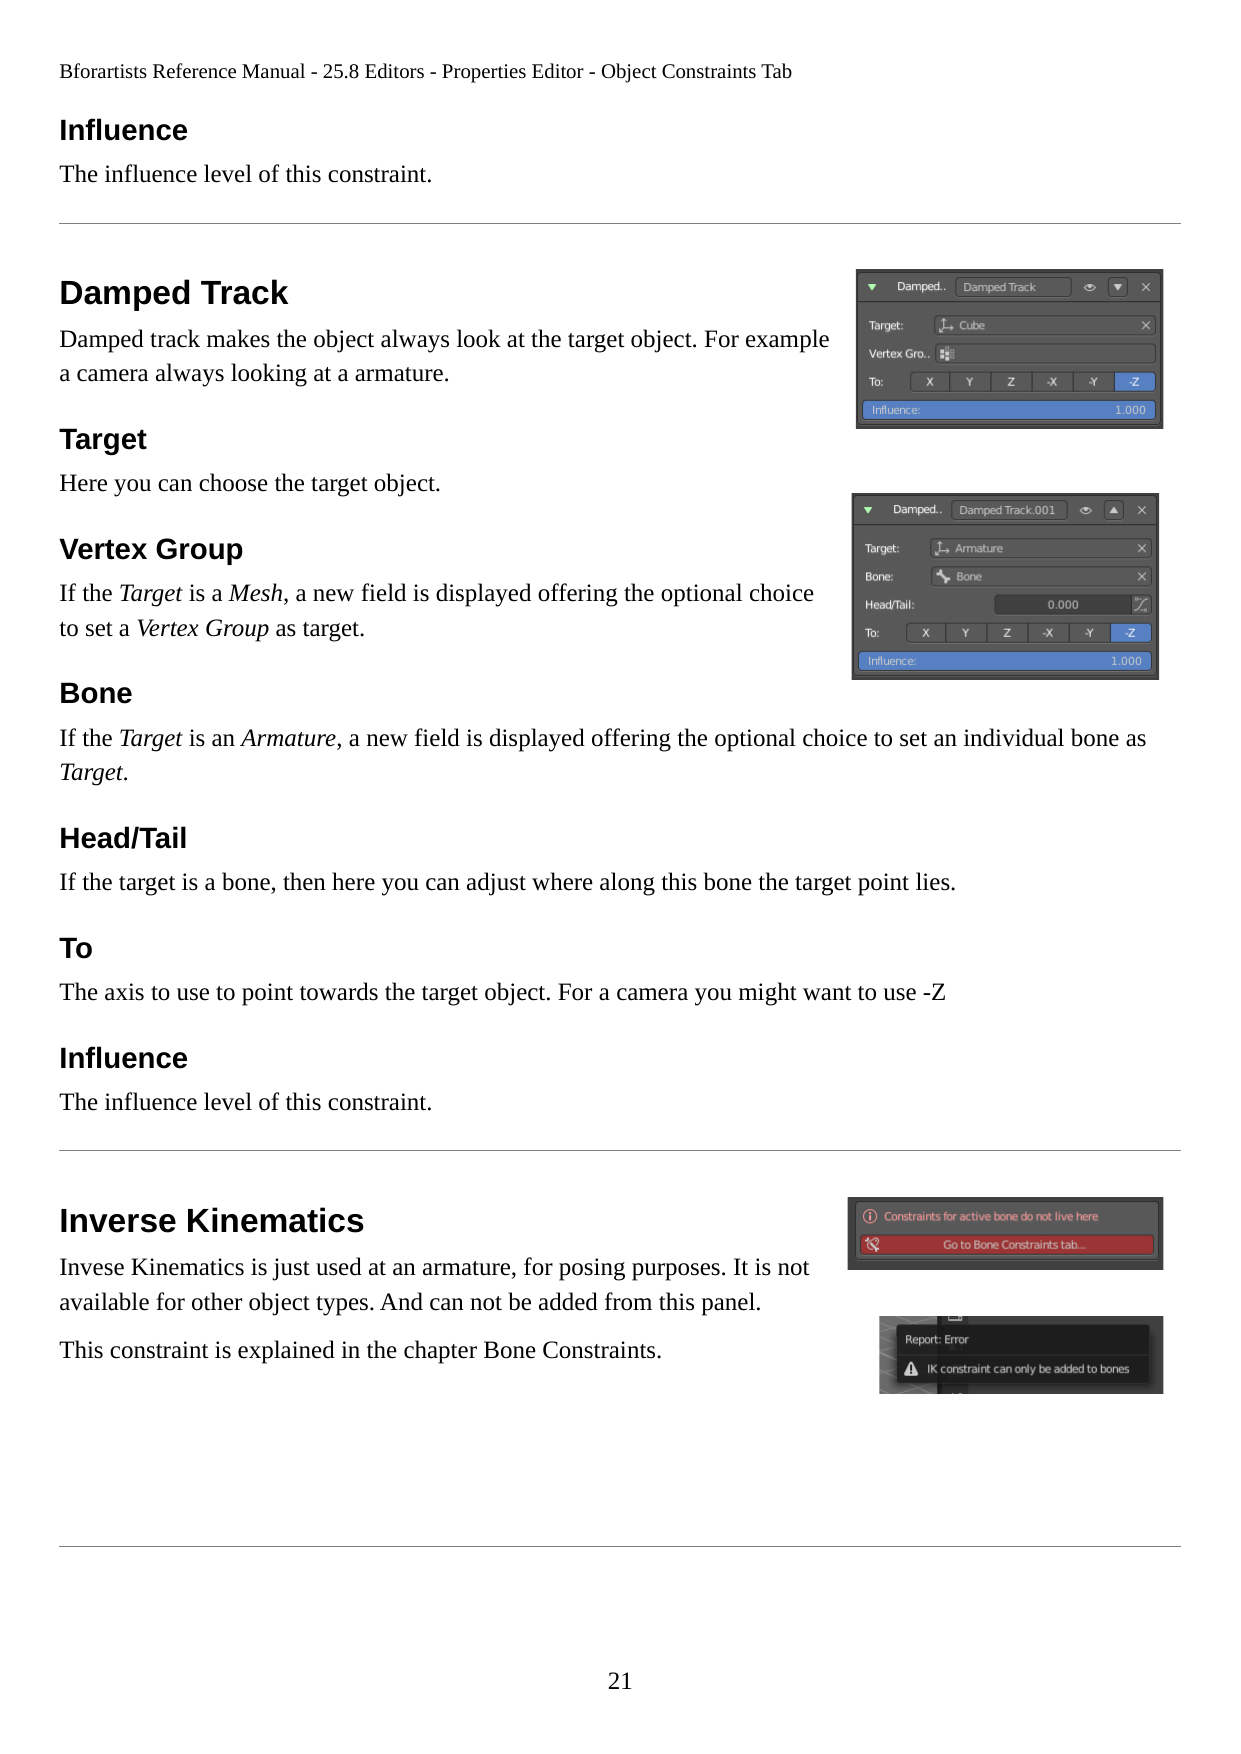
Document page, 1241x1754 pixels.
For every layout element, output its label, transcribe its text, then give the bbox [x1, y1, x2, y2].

subtitle Target [59, 422, 1181, 456]
subtitle [1160, 532, 1181, 566]
subtitle Influence [59, 1041, 1181, 1074]
text The influence level of this constraint. [59, 159, 1181, 188]
text Damped track makes the object always look at the target object. For example a camera always looking at a armature. [59, 324, 855, 387]
text The influence level of this constraint. [59, 1087, 1181, 1116]
text If the target is a bone, then here you can adjust where along this bone the target point lies. [59, 867, 1181, 896]
subtitle Influence [59, 113, 1181, 146]
subtitle Vertex Group [59, 532, 851, 566]
text Here you can choose the target object. [59, 468, 1181, 497]
text If the Target is an Armature, a new field is displayed offering the optional choice to set an individual bone as Target. [59, 723, 1181, 786]
picture [879, 1316, 1164, 1394]
subtitle Head/Tail [59, 821, 1181, 854]
text If the Target is a Mesh, a new field is displayed offering the optional choice to set a Vertex Group as target. [59, 578, 851, 642]
text The axis to use to point towards the target object. For a camera you might want to use -Z [59, 977, 1181, 1006]
subtitle Inverse Kinematics [59, 1201, 847, 1239]
subtitle Damped Track [59, 273, 855, 312]
text Invese Kinematics is just used at an armature, for posing purposes. It is not available for other object types. And can not be added from this panel. [59, 1252, 1181, 1315]
subtitle [1164, 273, 1181, 312]
picture [855, 269, 1164, 429]
picture [847, 1197, 1164, 1270]
picture [851, 493, 1160, 680]
subtitle To [59, 931, 1181, 964]
subtitle Bone [59, 676, 1181, 710]
subtitle [1164, 1201, 1181, 1239]
text This constraint is explained in the chapter Bone Constraints. [59, 1336, 879, 1364]
